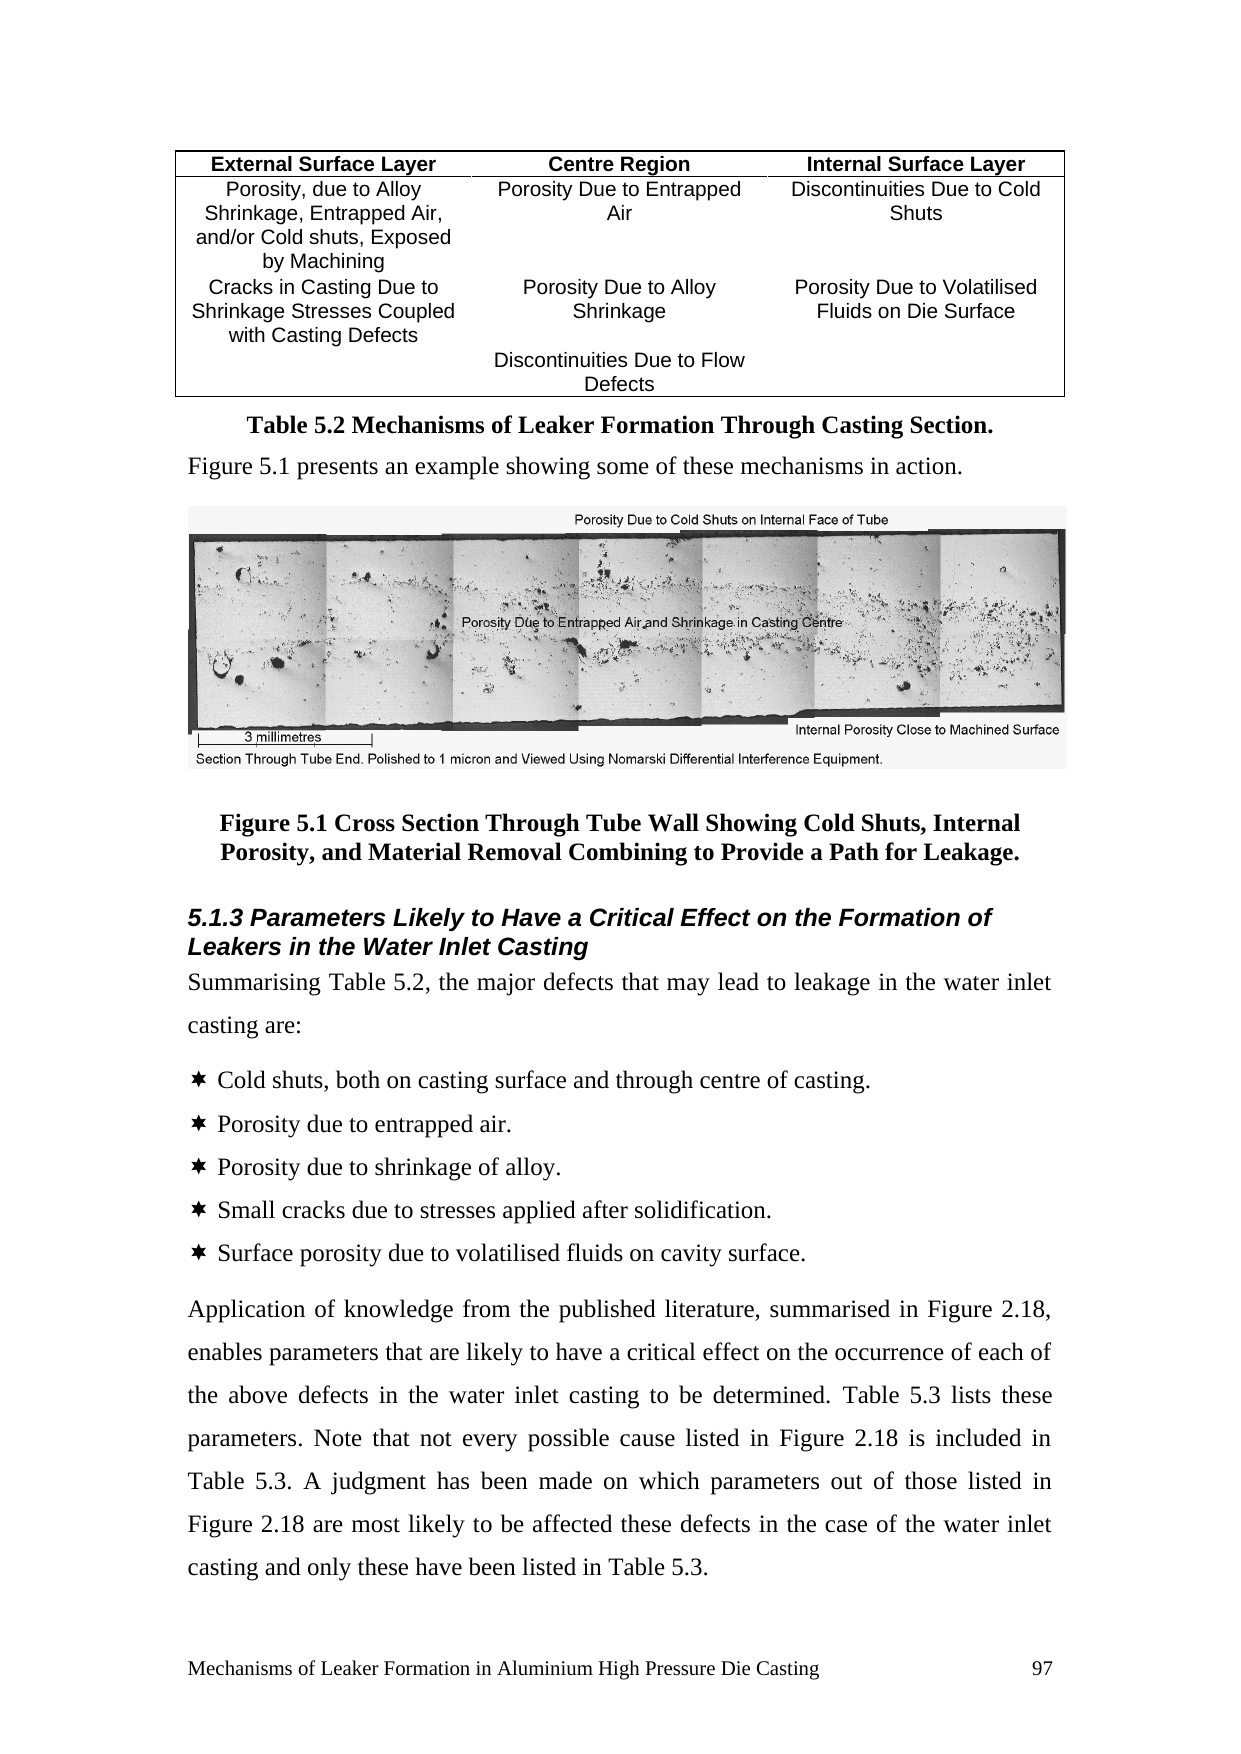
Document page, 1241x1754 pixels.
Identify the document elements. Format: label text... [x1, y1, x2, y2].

list Small cracks due to stresses applied after solidification. [187, 1195, 1053, 1224]
text Figure 5 .1 presents an example showing some of these mechanisms in action. [187, 451, 1053, 480]
table_cell Porosity Due to Alloy Shrinkage [471, 273, 767, 346]
list Porosity due to entrapped air. [187, 1109, 1053, 1137]
table_cell [767, 346, 1064, 396]
table_cell Porosity Due to Volatilised Fluids on Die Surface [767, 273, 1064, 346]
text Summarising Table 5 .2, the major defects that may lead to leakage in the water inlet casting are: [187, 967, 1053, 1039]
table_header Internal Surface Layer [767, 152, 1064, 176]
table_cell Porosity Due to Entrapped Air [471, 177, 767, 273]
text Application of knowledge from the published literature, summarised in Figure 2.18, enables parameters that are likely to have a critical effect on the occurrence of each of the above defects in the water inlet casting to be determined. Table 5 .3 lists these parameters. Note that not every possible cause listed in Figure 2.18 is included in Table 5 .3. A judgment has been made on which parameters out of those listed in Figure 2.18 are most likely to be affected these defects in the case of the water inlet casting and only these have been listed in Table 5 .3. [187, 1294, 1053, 1581]
table_cell Porosity, due to Alloy Shrinkage, Entrapped Air, and/or Cold shuts, Exposed by Machining [176, 177, 471, 273]
table_cell Discontinuities Due to Flow Defects [471, 346, 767, 396]
list Porosity due to shrinkage of alloy. [187, 1152, 1053, 1181]
subtitle Parameters Likely to Have a Critical Effect on the Formation of Leakers in the Water Inlet Casting [187, 903, 1053, 961]
table_header Centre Region [471, 152, 767, 176]
picture [187, 506, 1068, 769]
table_cell Discontinuities Due to Cold Shuts [767, 177, 1064, 273]
table_cell Cracks in Casting Due to Shrinkage Stresses Coupled with Casting Defects [176, 273, 471, 346]
table_cell [176, 346, 471, 396]
text Table 5.2 Mechanisms of Leaker Formation Through Casting Section. [187, 410, 1053, 439]
list Cold shuts, both on casting surface and through centre of casting. [187, 1066, 1053, 1094]
table_header External Surface Layer [176, 152, 471, 176]
list Surface porosity due to volatilised fluids on cavity surface. [187, 1238, 1053, 1267]
text Figure 5.1 Cross Section Through Tube Wall Showing Cold Shuts, Internal Porosity, and Material Removal Combining to Provide a Path for Leakage. [187, 808, 1053, 866]
